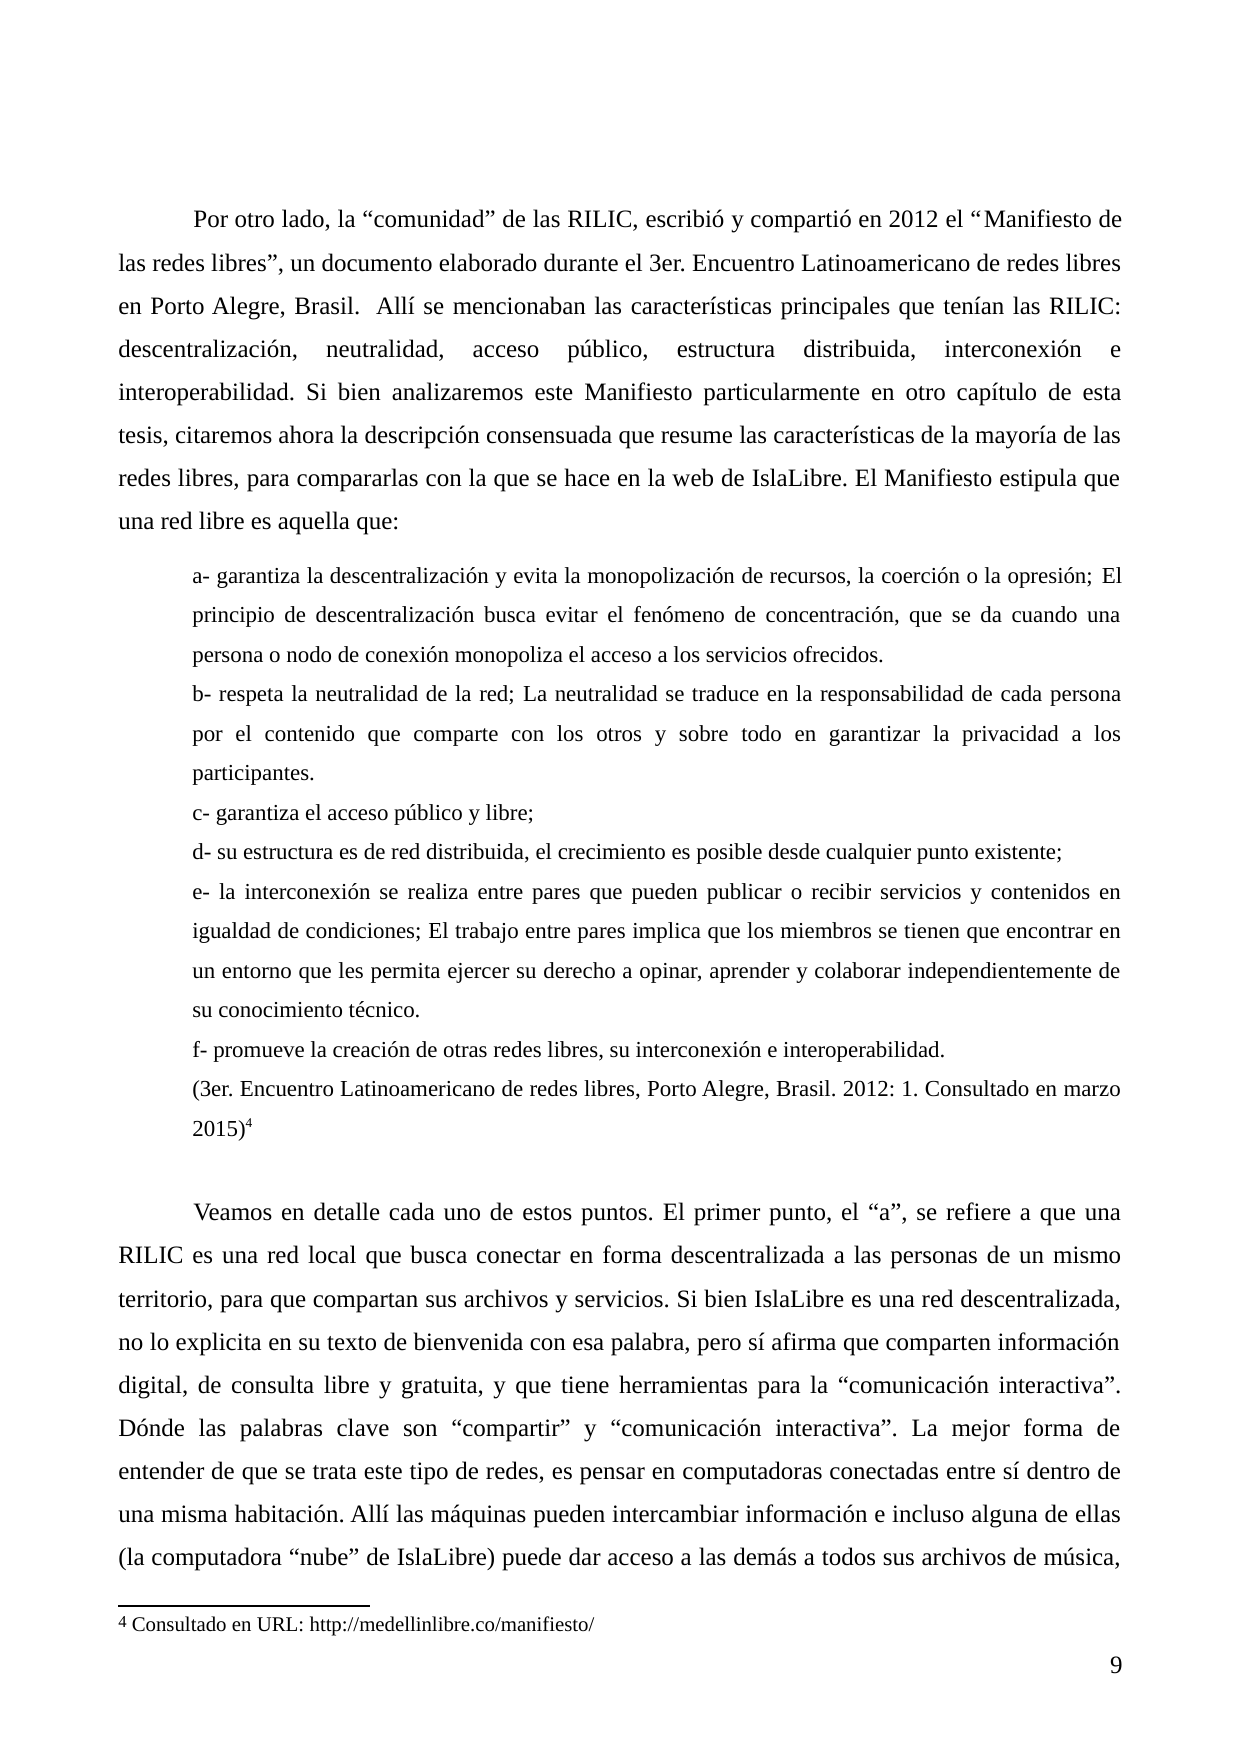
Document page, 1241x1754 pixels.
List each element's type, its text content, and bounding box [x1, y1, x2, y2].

text d- su estructura es de red distribuida, el crecimiento es posible desde cualquier punto existente; [192, 838, 1122, 865]
text a- garantiza la descentralización y evita la monopolización de recursos, la coerción o la opresión; El principio de descentralización busca evitar el fenómeno de concentración, que se da cuando una persona o nodo de conexión monopoliza el acceso a los servicios ofrecidos. [192, 562, 1122, 667]
text c- garantiza el acceso público y libre; [192, 799, 1122, 825]
text Consultado en URL: http://medellinlibre.co/manifiesto/ [118, 1612, 974, 1636]
text Por otro lado, la “comunidad” de las RILIC, escribió y compartió en 2012 el “Manifiesto de las redes libres”, un documento elaborado durante el 3er. Encuentro Latinoamericano de redes libres en Porto Alegre, Brasil. Allí se mencionaban las características principales que tenían las RILIC: descentralización, neutralidad, acceso público, estructura distribuida, interconexión e interoperabilidad. Si bien analizaremos este Manifiesto particularmente en otro capítulo de esta tesis, citaremos ahora la descripción consensuada que resume las características de la mayoría de las redes libres, para compararlas con la que se hace en la web de IslaLibre. El Manifiesto estipula que una red libre es aquella que: [118, 204, 1122, 535]
text f- promueve la creación de otras redes libres, su interconexión e interoperabilidad. [192, 1036, 1122, 1062]
text e- la interconexión se realiza entre pares que pueden publicar o recibir servicios y contenidos en igualdad de condiciones; El trabajo entre pares implica que los miembros se tienen que encontrar en un entorno que les permita ejercer su derecho a opinar, aprender y colaborar independientemente de su conocimiento técnico. [192, 878, 1122, 1023]
text (3er. Encuentro Latinoamericano de redes libres, Porto Alegre, Brasil. 2012: 1. Consultado en marzo 2015) [192, 1075, 1122, 1141]
text b- respeta la neutralidad de la red; La neutralidad se traduce en la responsabilidad de cada persona por el contenido que comparte con los otros y sobre todo en garantizar la privacidad a los participantes. [192, 681, 1122, 786]
text Veamos en detalle cada uno de estos puntos. El primer punto, el “a”, se refiere a que una RILIC es una red local que busca conectar en forma descentralizada a las personas de un mismo territorio, para que compartan sus archivos y servicios. Si bien IslaLibre es una red descentralizada, no lo explicita en su texto de bienvenida con esa palabra, pero sí afirma que comparten información digital, de consulta libre y gratuita, y que tiene herramientas para la “comunicación interactiva”. Dónde las palabras clave son “compartir” y “comunicación interactiva”. La mejor forma de entender de que se trata este tipo de redes, es pensar en computadoras conectadas entre sí dentro de una misma habitación. Allí las máquinas pueden intercambiar información e incluso alguna de ellas (la computadora “nube” de IslaLibre) puede dar acceso a las demás a todos sus archivos de música, [118, 1197, 1122, 1571]
